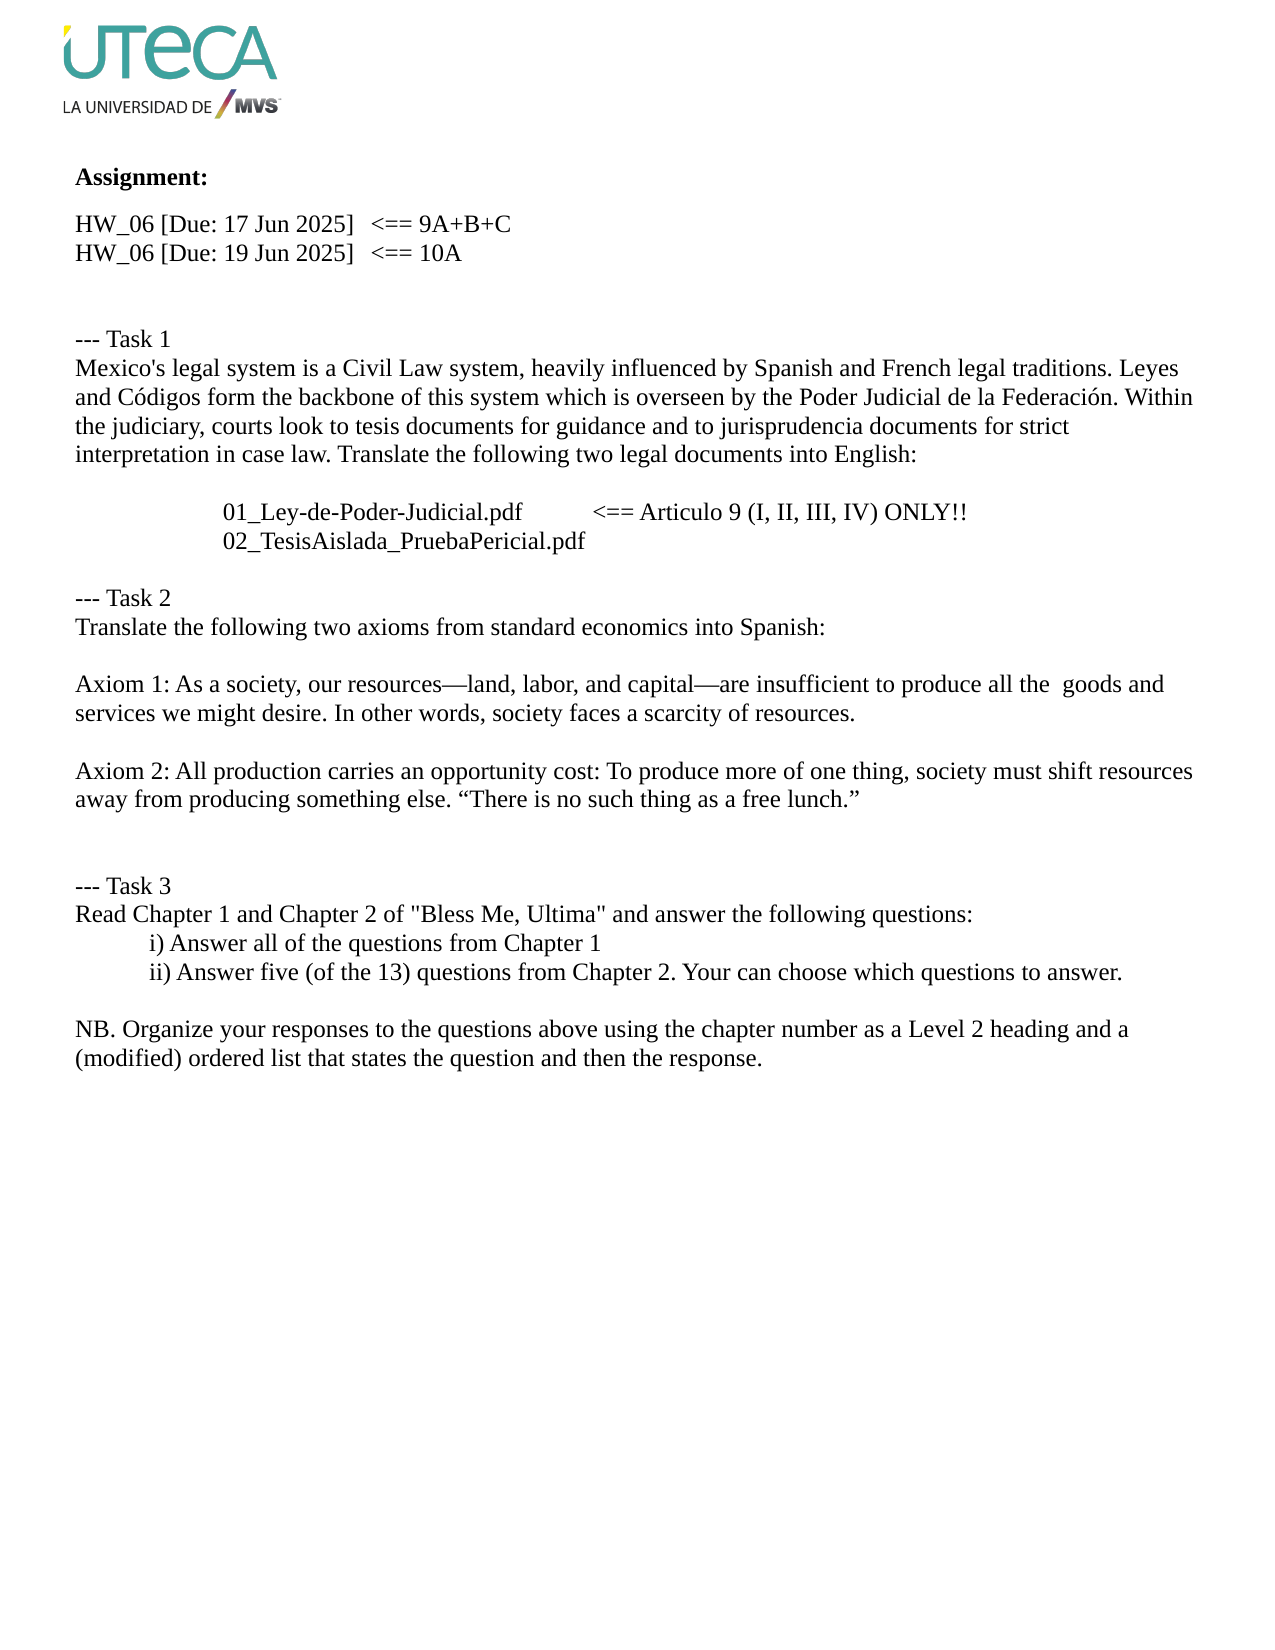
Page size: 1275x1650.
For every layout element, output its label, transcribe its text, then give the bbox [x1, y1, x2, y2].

text --- Task 3 [75, 871, 1200, 899]
picture [61, 21, 284, 123]
text --- Task 2 [75, 583, 1200, 612]
text Read Chapter 1 and Chapter 2 of "Bless Me, Ultima" and answer the following questions: [75, 899, 1200, 928]
text 01_Ley-de-Poder-Judicial.pdf <== Articulo 9 (I, II, III, IV) ONLY!! [75, 497, 1200, 526]
text --- Task 1 [75, 324, 1200, 353]
text Axiom 2: All production carries an opportunity cost: To produce more of one thing, society must shift resources away from producing something else. “There is no such thing as a free lunch.” [75, 756, 1200, 813]
text Translate the following two axioms from standard economics into Spanish: [75, 612, 1200, 641]
text HW_06 [Due: 19 Jun 2025] <== 10A [75, 238, 1200, 267]
text NB. Organize your responses to the questions above using the chapter number as a Level 2 heading and a (modified) ordered list that states the question and then the response. [75, 1014, 1200, 1072]
text Axiom 1: As a society, our resources—land, labor, and capital—are insufficient to produce all the goods and services we might desire. In other words, society faces a scarcity of resources. [75, 669, 1200, 727]
text HW_06 [Due: 17 Jun 2025] <== 9A+B+C [75, 209, 1200, 238]
text ii) Answer five (of the 13) questions from Chapter 2. Your can choose which questions to answer. [75, 957, 1200, 986]
text Assignment: [75, 162, 1200, 191]
text 02_TesisAislada_PruebaPericial.pdf [75, 526, 1200, 554]
text i) Answer all of the questions from Chapter 1 [75, 928, 1200, 957]
text Mexico's legal system is a Civil Law system, heavily influenced by Spanish and French legal traditions. Leyes and Códigos form the backbone of this system which is overseen by the Poder Judicial de la Federación. Within the judiciary, courts look to tesis documents for guidance and to jurisprudencia documents for strict interpretation in case law. Translate the following two legal documents into English: [75, 353, 1200, 468]
